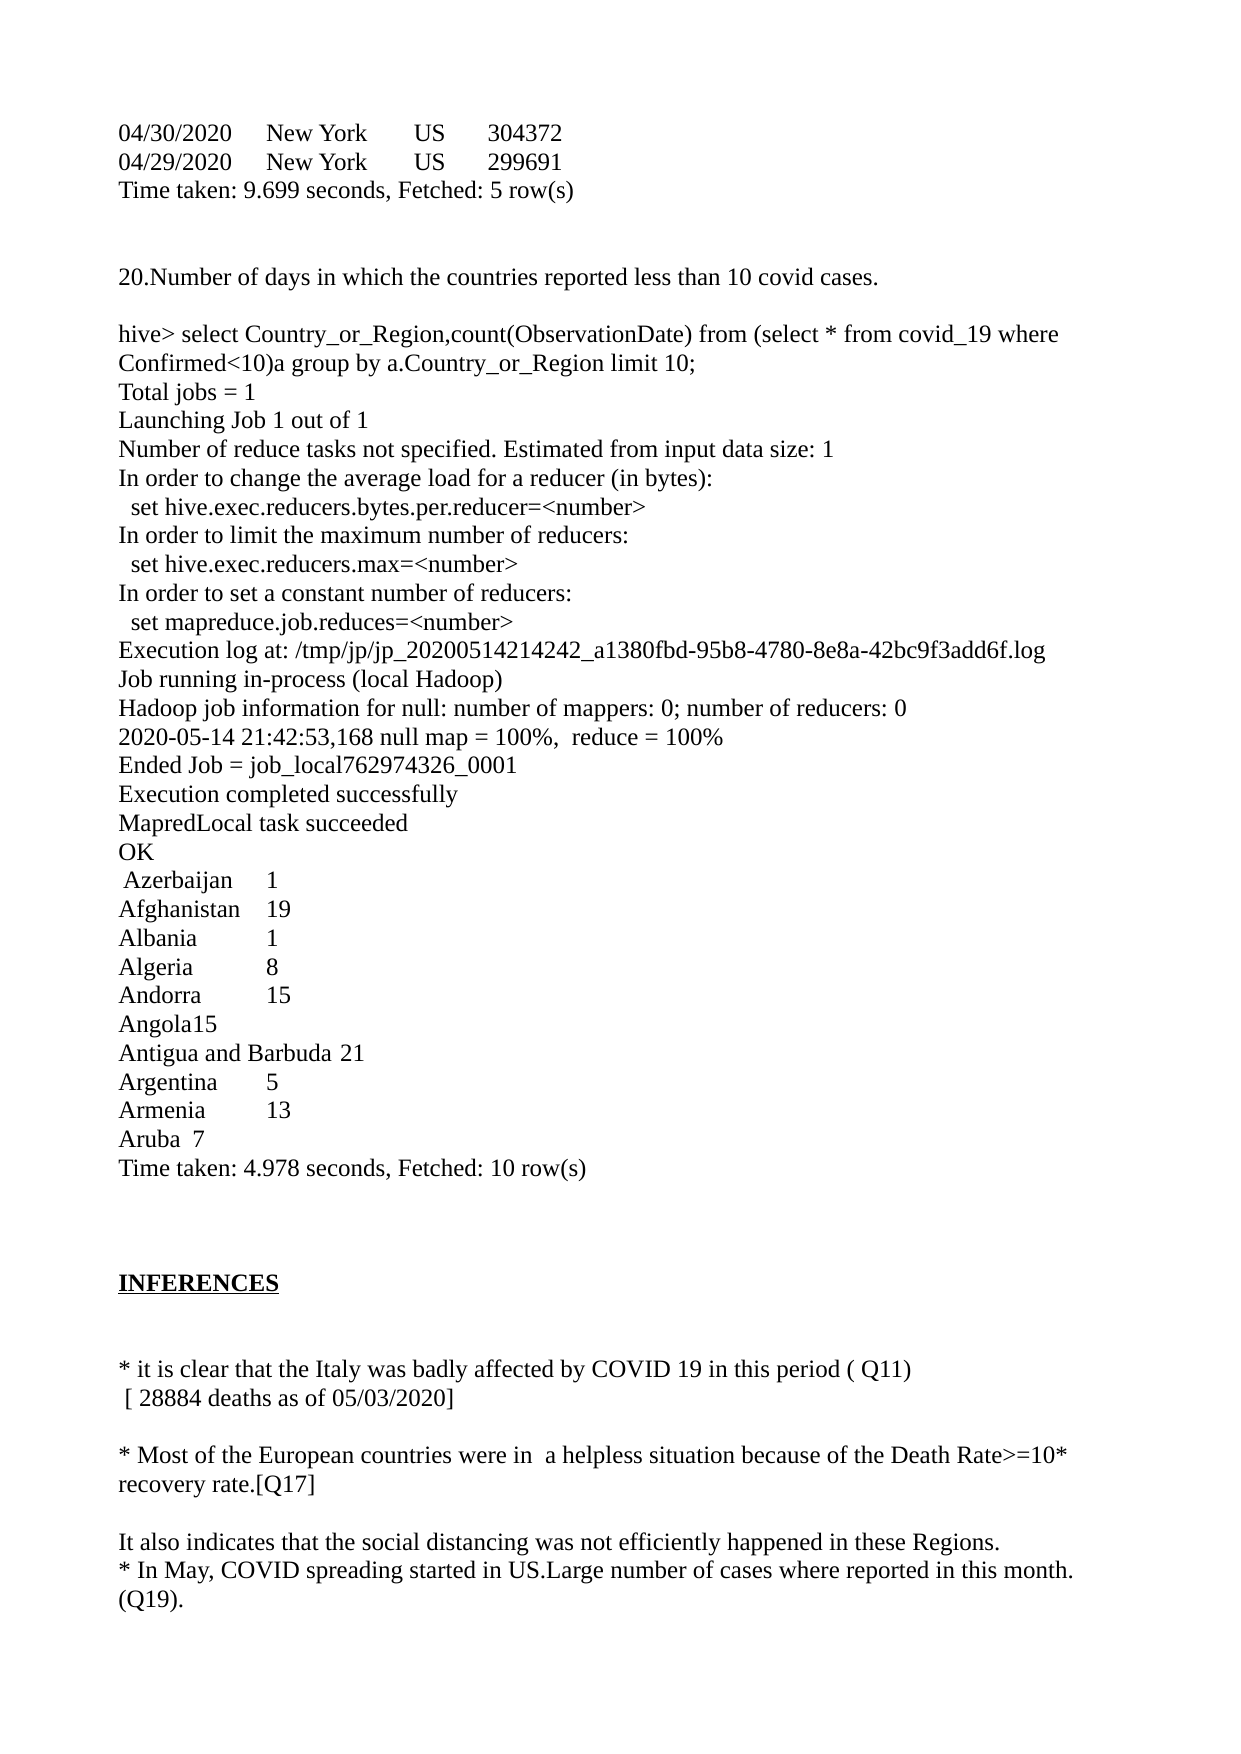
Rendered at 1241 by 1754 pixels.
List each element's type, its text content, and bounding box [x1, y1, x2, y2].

text Total jobs = 1 [118, 377, 1122, 406]
text Argentina 5 [118, 1067, 1122, 1096]
text set mapreduce.job.reduces=<number> [118, 607, 1122, 636]
text In order to limit the maximum number of reducers: [118, 521, 1122, 549]
text INFERENCES [118, 1268, 1122, 1297]
text Angola 15 [118, 1009, 1122, 1038]
text It also indicates that the social distancing was not efficiently happened in these Regions. [118, 1527, 1122, 1556]
text Armenia 13 [118, 1096, 1122, 1124]
text In order to change the average load for a reducer (in bytes): [118, 463, 1122, 492]
text Launching Job 1 out of 1 [118, 406, 1122, 434]
text Afghanistan 19 [118, 894, 1122, 923]
text OK [118, 837, 1122, 866]
text set hive.exec.reducers.bytes.per.reducer=<number> [118, 492, 1122, 521]
text Number of reduce tasks not specified. Estimated from input data size: 1 [118, 434, 1122, 463]
text [ 28884 deaths as of 05/03/2020] [118, 1383, 1122, 1412]
text Execution completed successfully [118, 779, 1122, 808]
text Algeria 8 [118, 952, 1122, 981]
text Hadoop job information for null: number of mappers: 0; number of reducers: 0 [118, 693, 1122, 722]
text In order to set a constant number of reducers: [118, 578, 1122, 607]
text set hive.exec.reducers.max=<number> [118, 549, 1122, 578]
text Ended Job = job_local762974326_0001 [118, 751, 1122, 779]
text Job running in-process (local Hadoop) [118, 664, 1122, 693]
text MapredLocal task succeeded [118, 808, 1122, 837]
text Aruba 7 [118, 1124, 1122, 1153]
text Time taken: 9.699 seconds, Fetched: 5 row(s) [118, 176, 1122, 204]
text Execution log at: /tmp/jp/jp_20200514214242_a1380fbd-95b8-4780-8e8a-42bc9f3add6f.log [118, 636, 1122, 664]
text hive> select Country_or_Region,count(ObservationDate) from (select * from covid_19 where Confirmed<10)a group by a.Country_or_Region limit 10; [118, 319, 1122, 377]
text * it is clear that the Italy was badly affected by COVID 19 in this period ( Q11) [118, 1354, 1122, 1383]
text Albania 1 [118, 923, 1122, 952]
text Antigua and Barbuda 21 [118, 1038, 1122, 1067]
text * Most of the European countries were in a helpless situation because of the Death Rate>=10* recovery rate.[Q17] [118, 1441, 1122, 1498]
text 20.Number of days in which the countries reported less than 10 covid cases. [118, 262, 1122, 291]
text 04/29/2020 New York US 299691 [118, 147, 1122, 176]
text Time taken: 4.978 seconds, Fetched: 10 row(s) [118, 1153, 1122, 1182]
text 2020-05-14 21:42:53,168 null map = 100%, reduce = 100% [118, 722, 1122, 751]
text Azerbaijan 1 [118, 866, 1122, 894]
text Andorra 15 [118, 981, 1122, 1009]
text * In May, COVID spreading started in US.Large number of cases where reported in this month.(Q19). [118, 1556, 1122, 1613]
text 04/30/2020 New York US 304372 [118, 118, 1122, 147]
